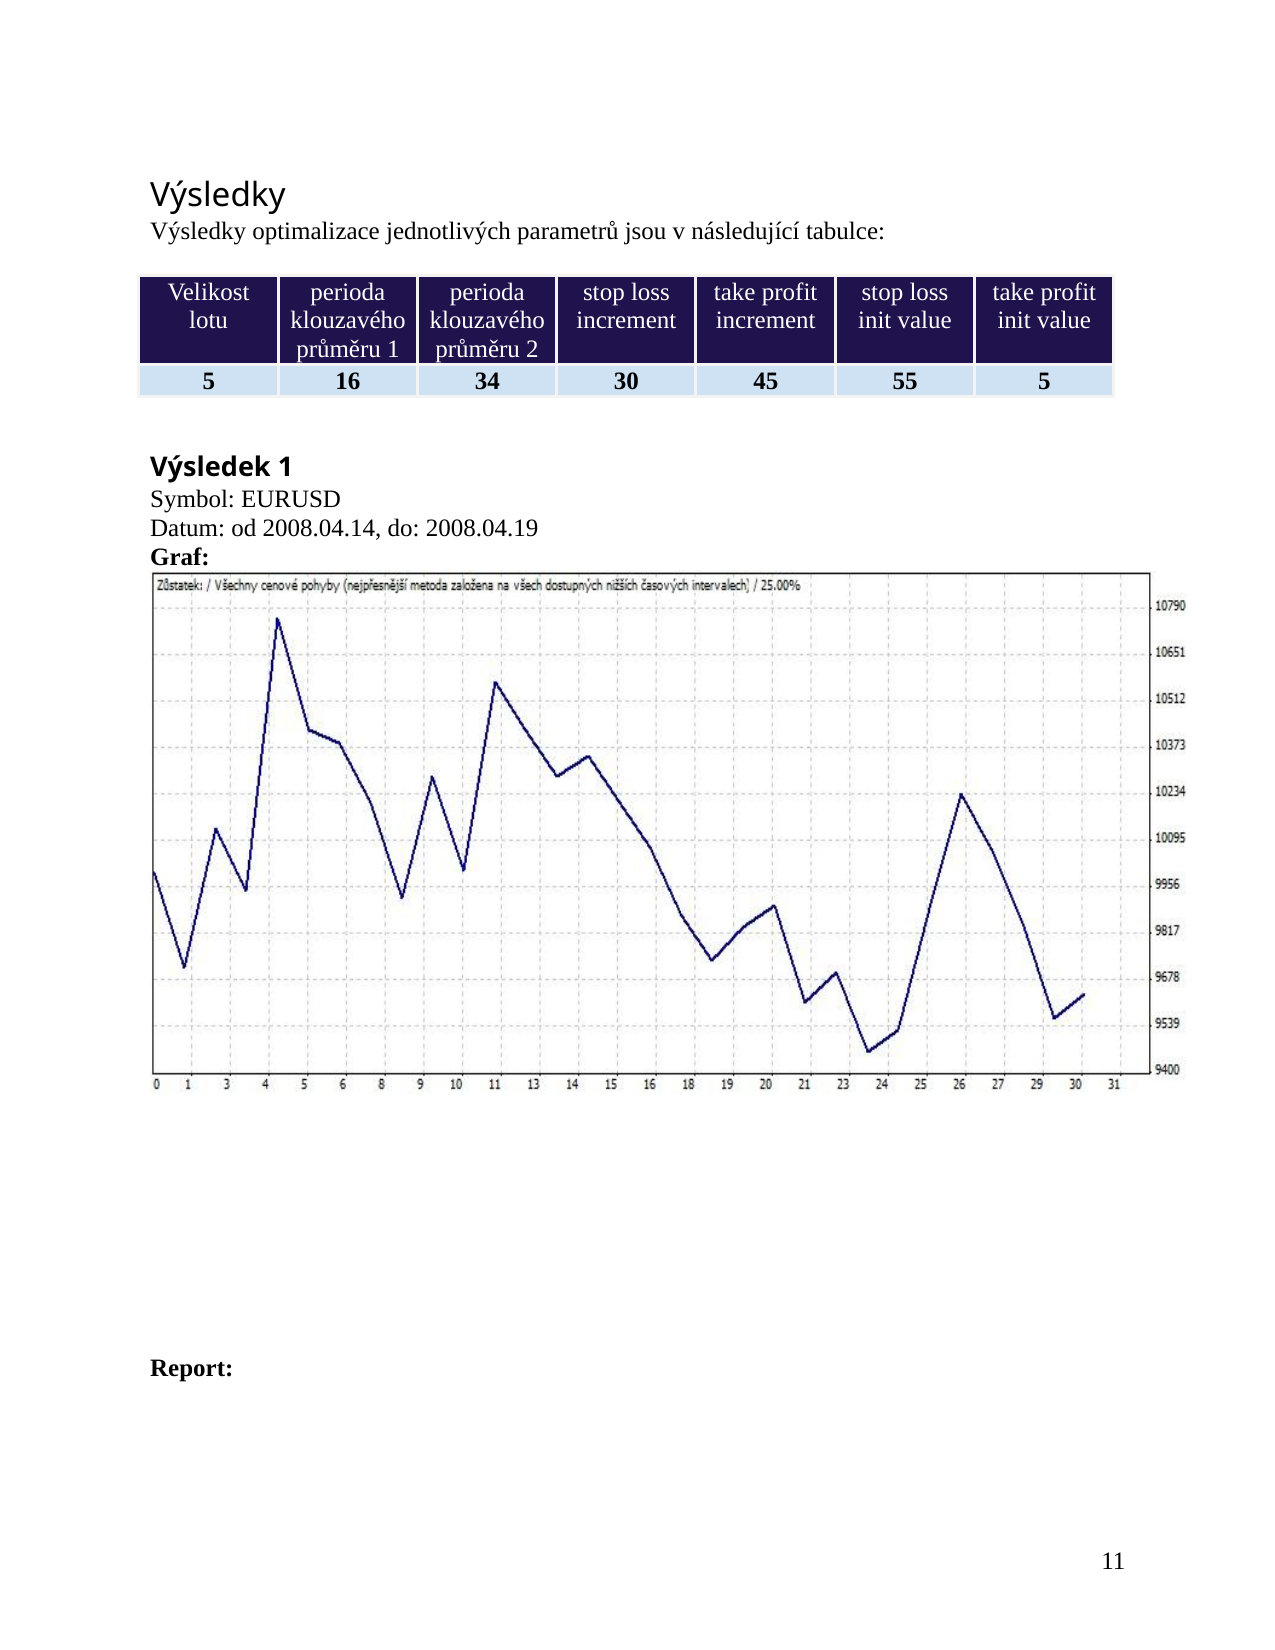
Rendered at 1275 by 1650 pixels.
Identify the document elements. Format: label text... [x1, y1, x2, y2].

table_header stop loss increment [558, 277, 694, 363]
subtitle Výsledky [150, 171, 1125, 216]
subtitle Výsledek 1 [150, 448, 1125, 484]
text Report: [150, 1353, 1125, 1382]
table_header take profit init value [976, 277, 1112, 363]
table_header take profit increment [697, 277, 834, 363]
table_cell 5 [976, 366, 1112, 395]
text Výsledky optimalizace jednotlivých parametrů jsou v následující tabulce: [150, 216, 1125, 245]
picture [150, 570, 1188, 1095]
table_header perioda klouzavého průměru 1 [280, 277, 416, 363]
table_cell 16 [280, 366, 416, 395]
table_header perioda klouzavého průměru 2 [419, 277, 555, 363]
text Symbol: EURUSD [150, 484, 1125, 513]
table_cell 45 [697, 366, 834, 395]
table_cell 5 [140, 366, 277, 395]
table_header Velikost lotu [140, 277, 277, 363]
table_cell 30 [558, 366, 694, 395]
text Datum: od 2008.04.14, do: 2008.04.19 [150, 513, 1125, 542]
table_header stop loss init value [837, 277, 973, 363]
table_cell 34 [419, 366, 555, 395]
table_cell 55 [837, 366, 973, 395]
text Graf: [150, 542, 1125, 570]
